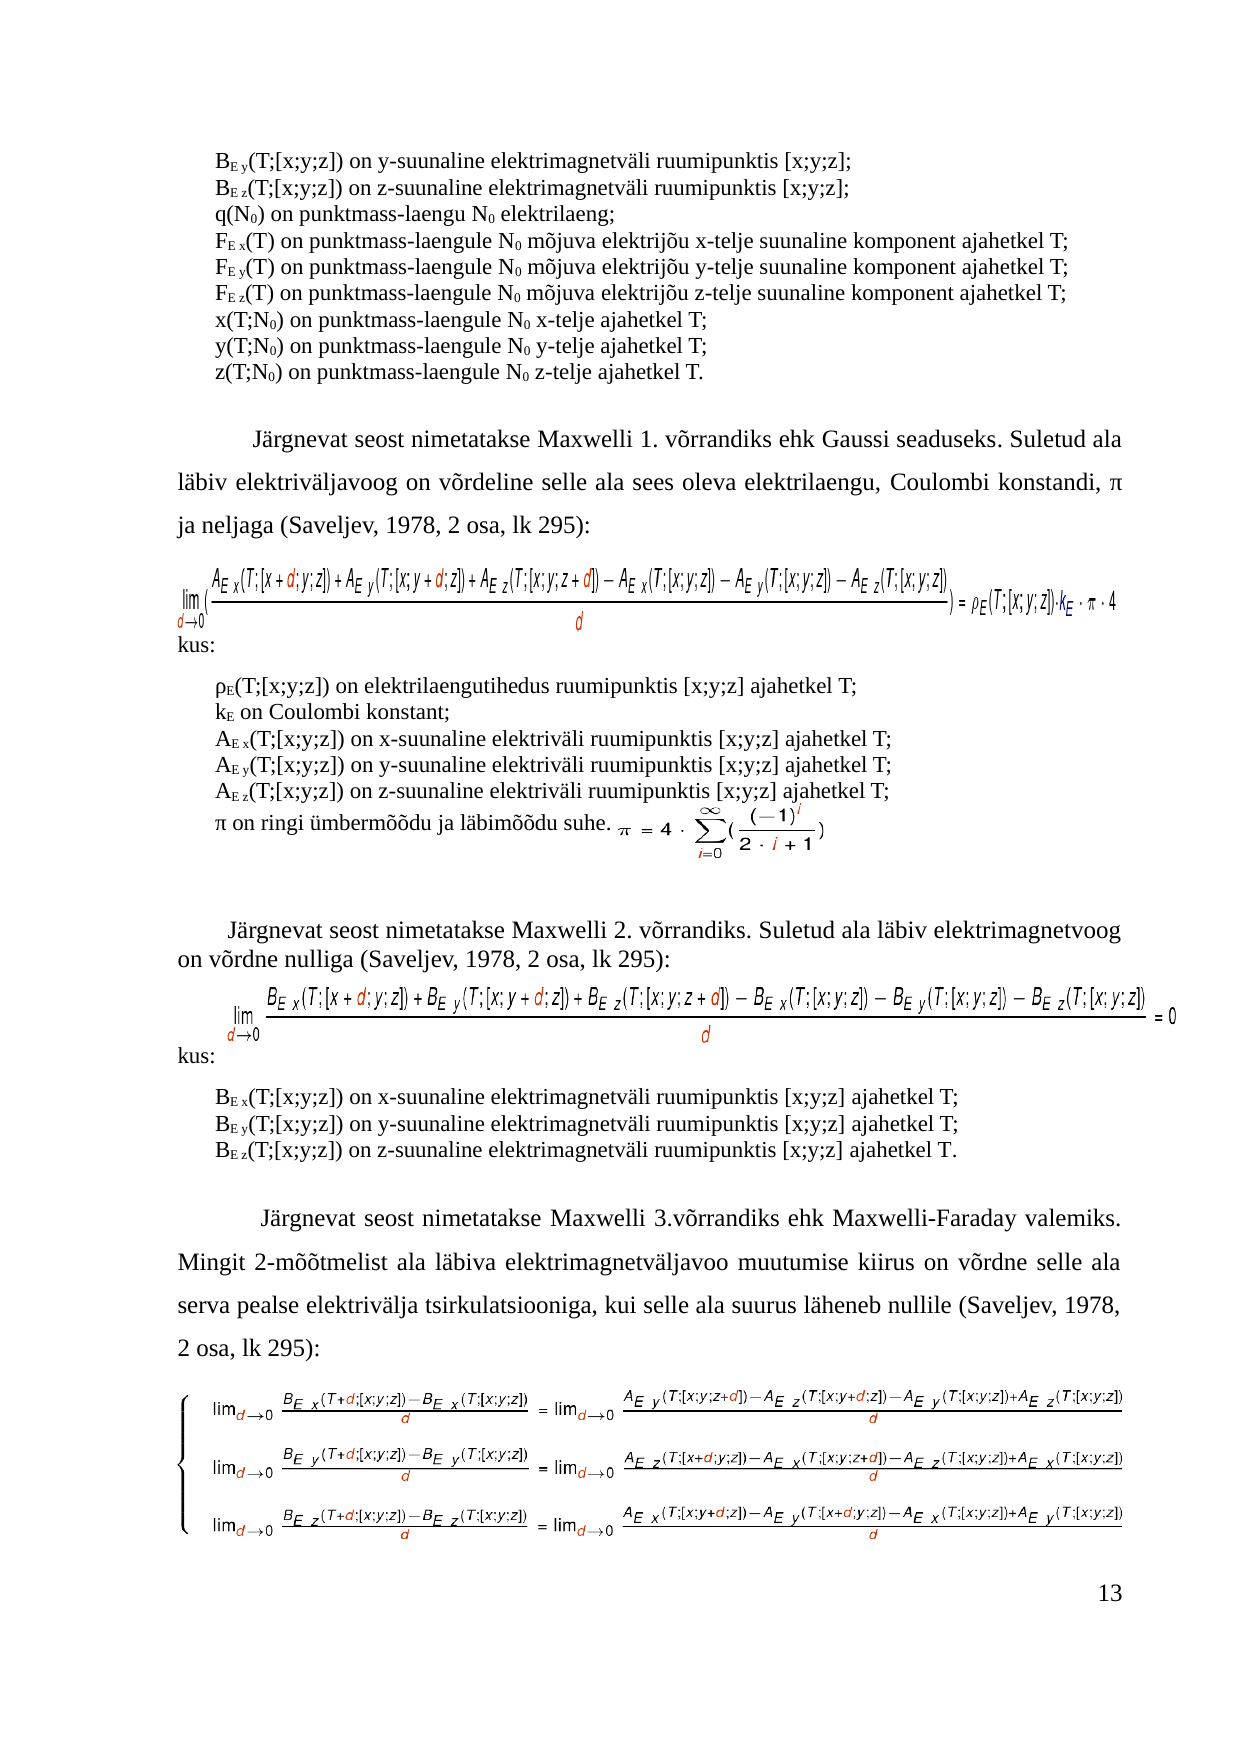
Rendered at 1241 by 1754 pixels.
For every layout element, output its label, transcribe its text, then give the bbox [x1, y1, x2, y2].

text Järgnevat seost nimetatakse Maxwelli 2. võrrandiks. Suletud ala läbiv elektrimagnetvoog on võrdne nulliga (Saveljev, 1978, 2 osa, lk 295): [177, 916, 1122, 973]
picture [177, 1390, 1123, 1539]
text kus: [177, 988, 1122, 1069]
text Järgnevat seost nimetatakse Maxwelli 3.võrrandiks ehk Maxwelli-Faraday valemiks. Mingit 2-mõõtmelist ala läbiva elektrimagnetväljavoo muutumise kiirus on võrdne selle ala serva pealse elektrivälja tsirkulatsiooniga, kui selle ala suurus läheneb nullile (Saveljev, 1978, 2 osa, lk 295): [177, 1203, 1122, 1362]
text BE x(T;[x;y;z]) on x-suunaline elektrimagnetväli ruumipunktis [x;y;z] ajahetkel T; BE y(T;[x;y;z]) on y-suunaline elektrimagnetväli ruumipunktis [x;y;z] ajahetkel T; BE z(T;[x;y;z]) on z-suunaline elektrimagnetväli ruumipunktis [x;y;z] ajahetkel T. [215, 1083, 1122, 1162]
text FE y(T) on punktmass-laengule N0 mõjuva elektrijõu y-telje suunaline komponent ajahetkel T; [215, 253, 1122, 279]
text BE y(T;[x;y;z]) on y-suunaline elektrimagnetväli ruumipunktis [x;y;z]; BE z(T;[x;y;z]) on z-suunaline elektrimagnetväli ruumipunktis [x;y;z]; [215, 148, 1122, 200]
text q(N0) on punktmass-laengu N0 elektrilaeng; FE x(T) on punktmass-laengule N0 mõjuva elektrijõu x-telje suunaline komponent ajahetkel T; [215, 200, 1122, 253]
text Järgnevat seost nimetatakse Maxwelli 1. võrrandiks ehk Gaussi seaduseks. Suletud ala läbiv elektriväljavoog on võrdeline selle ala sees oleva elektrilaengu, Coulombi konstandi, π ja neljaga (Saveljev, 1978, 2 osa, lk 295): [177, 424, 1122, 539]
picture [177, 568, 1153, 632]
picture [227, 987, 1176, 1043]
picture [617, 803, 824, 858]
text kus: [177, 632, 1122, 657]
text FE z(T) on punktmass-laengule N0 mõjuva elektrijõu z-telje suunaline komponent ajahetkel T; x(T;N0) on punktmass-laengule N0 x-telje ajahetkel T; y(T;N0) on punktmass-laengule N0 y-telje ajahetkel T; z(T;N0) on punktmass-laengule N0 z-telje ajahetkel T. [215, 279, 1122, 385]
text ρE(T;[x;y;z]) on elektrilaengutihedus ruumipunktis [x;y;z] ajahetkel T; kE on Coulombi konstant; AE x(T;[x;y;z]) on x-suunaline elektriväli ruumipunktis [x;y;z] ajahetkel T; AE y(T;[x;y;z]) on y-suunaline elektriväli ruumipunktis [x;y;z] ajahetkel T; AE z(T;[x;y;z]) on z-suunaline elektriväli ruumipunktis [x;y;z] ajahetkel T; π on ringi ümbermõõdu ja läbimõõdu suhe. [215, 672, 1122, 858]
